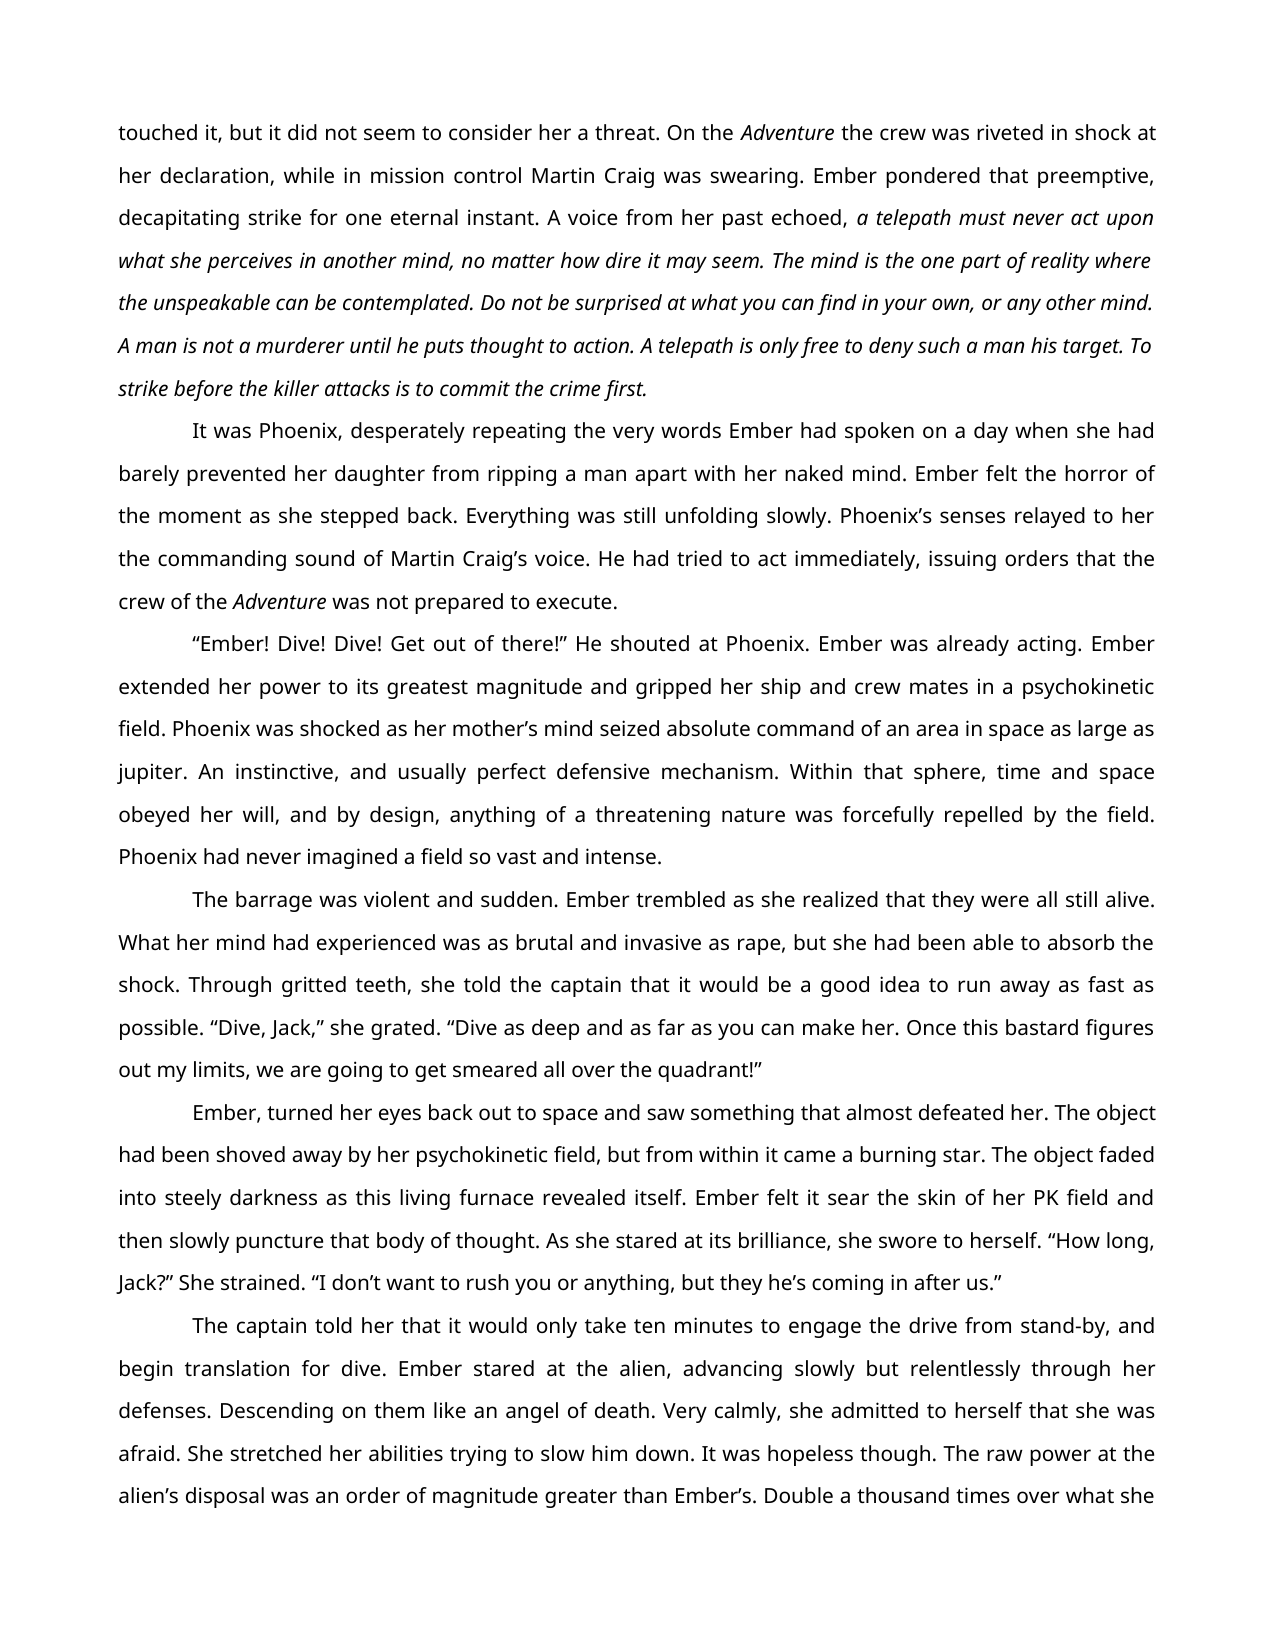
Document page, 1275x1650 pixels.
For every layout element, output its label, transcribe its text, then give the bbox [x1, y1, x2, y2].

text touched it, but it did not seem to consider her a threat. On the Adventure the crew was riveted in shock at her declaration, while in mission control Martin Craig was swearing. Ember pondered that preemptive, decapitating strike for one eternal instant. A voice from her past echoed, a telepath must never act upon what she perceives in another mind, no matter how dire it may seem. The mind is the one part of reality where the unspeakable can be contemplated. Do not be surprised at what you can find in your own, or any other mind. A man is not a murderer until he puts thought to action. A telepath is only free to deny such a man his target. To strike before the killer attacks is to commit the crime first. [118, 118, 1157, 402]
text Ember, turned her eyes back out to space and saw something that almost defeated her. The object had been shoved away by her psychokinetic field, but from within it came a burning star. The object faded into steely darkness as this living furnace revealed itself. Ember felt it sear the skin of her PK field and then slowly puncture that body of thought. As she stared at its brilliance, she swore to herself. “How long, Jack?” She strained. “I don’t want to rush you or anything, but they he’s coming in after us.” [118, 1098, 1157, 1297]
text The captain told her that it would only take ten minutes to engage the drive from stand-by, and begin translation for dive. Ember stared at the alien, advancing slowly but relentlessly through her defenses. Descending on them like an angel of death. Very calmly, she admitted to herself that she was afraid. She stretched her abilities trying to slow him down. It was hopeless though. The raw power at the alien’s disposal was an order of magnitude greater than Ember’s. Double a thousand times over what she [118, 1311, 1157, 1510]
text It was Phoenix, desperately repeating the very words Ember had spoken on a day when she had barely prevented her daughter from ripping a man apart with her naked mind. Ember felt the horror of the moment as she stepped back. Everything was still unfolding slowly. Phoenix’s senses relayed to her the commanding sound of Martin Craig’s voice. He had tried to act immediately, issuing orders that the crew of the Adventure was not prepared to execute. [118, 416, 1157, 615]
text The barrage was violent and sudden. Ember trembled as she realized that they were all still alive. What her mind had experienced was as brutal and invasive as rape, but she had been able to absorb the shock. Through gritted teeth, she told the captain that it would be a good idea to run away as fast as possible. “Dive, Jack,” she grated. “Dive as deep and as far as you can make her. Once this bastard figures out my limits, we are going to get smeared all over the quadrant!” [118, 885, 1157, 1084]
text “Ember! Dive! Dive! Get out of there!” He shouted at Phoenix. Ember was already acting. Ember extended her power to its greatest magnitude and gripped her ship and crew mates in a psychokinetic field. Phoenix was shocked as her mother’s mind seized absolute command of an area in space as large as jupiter. An instinctive, and usually perfect defensive mechanism. Within that sphere, time and space obeyed her will, and by design, anything of a threatening nature was forcefully repelled by the field. Phoenix had never imagined a field so vast and intense. [118, 629, 1157, 871]
